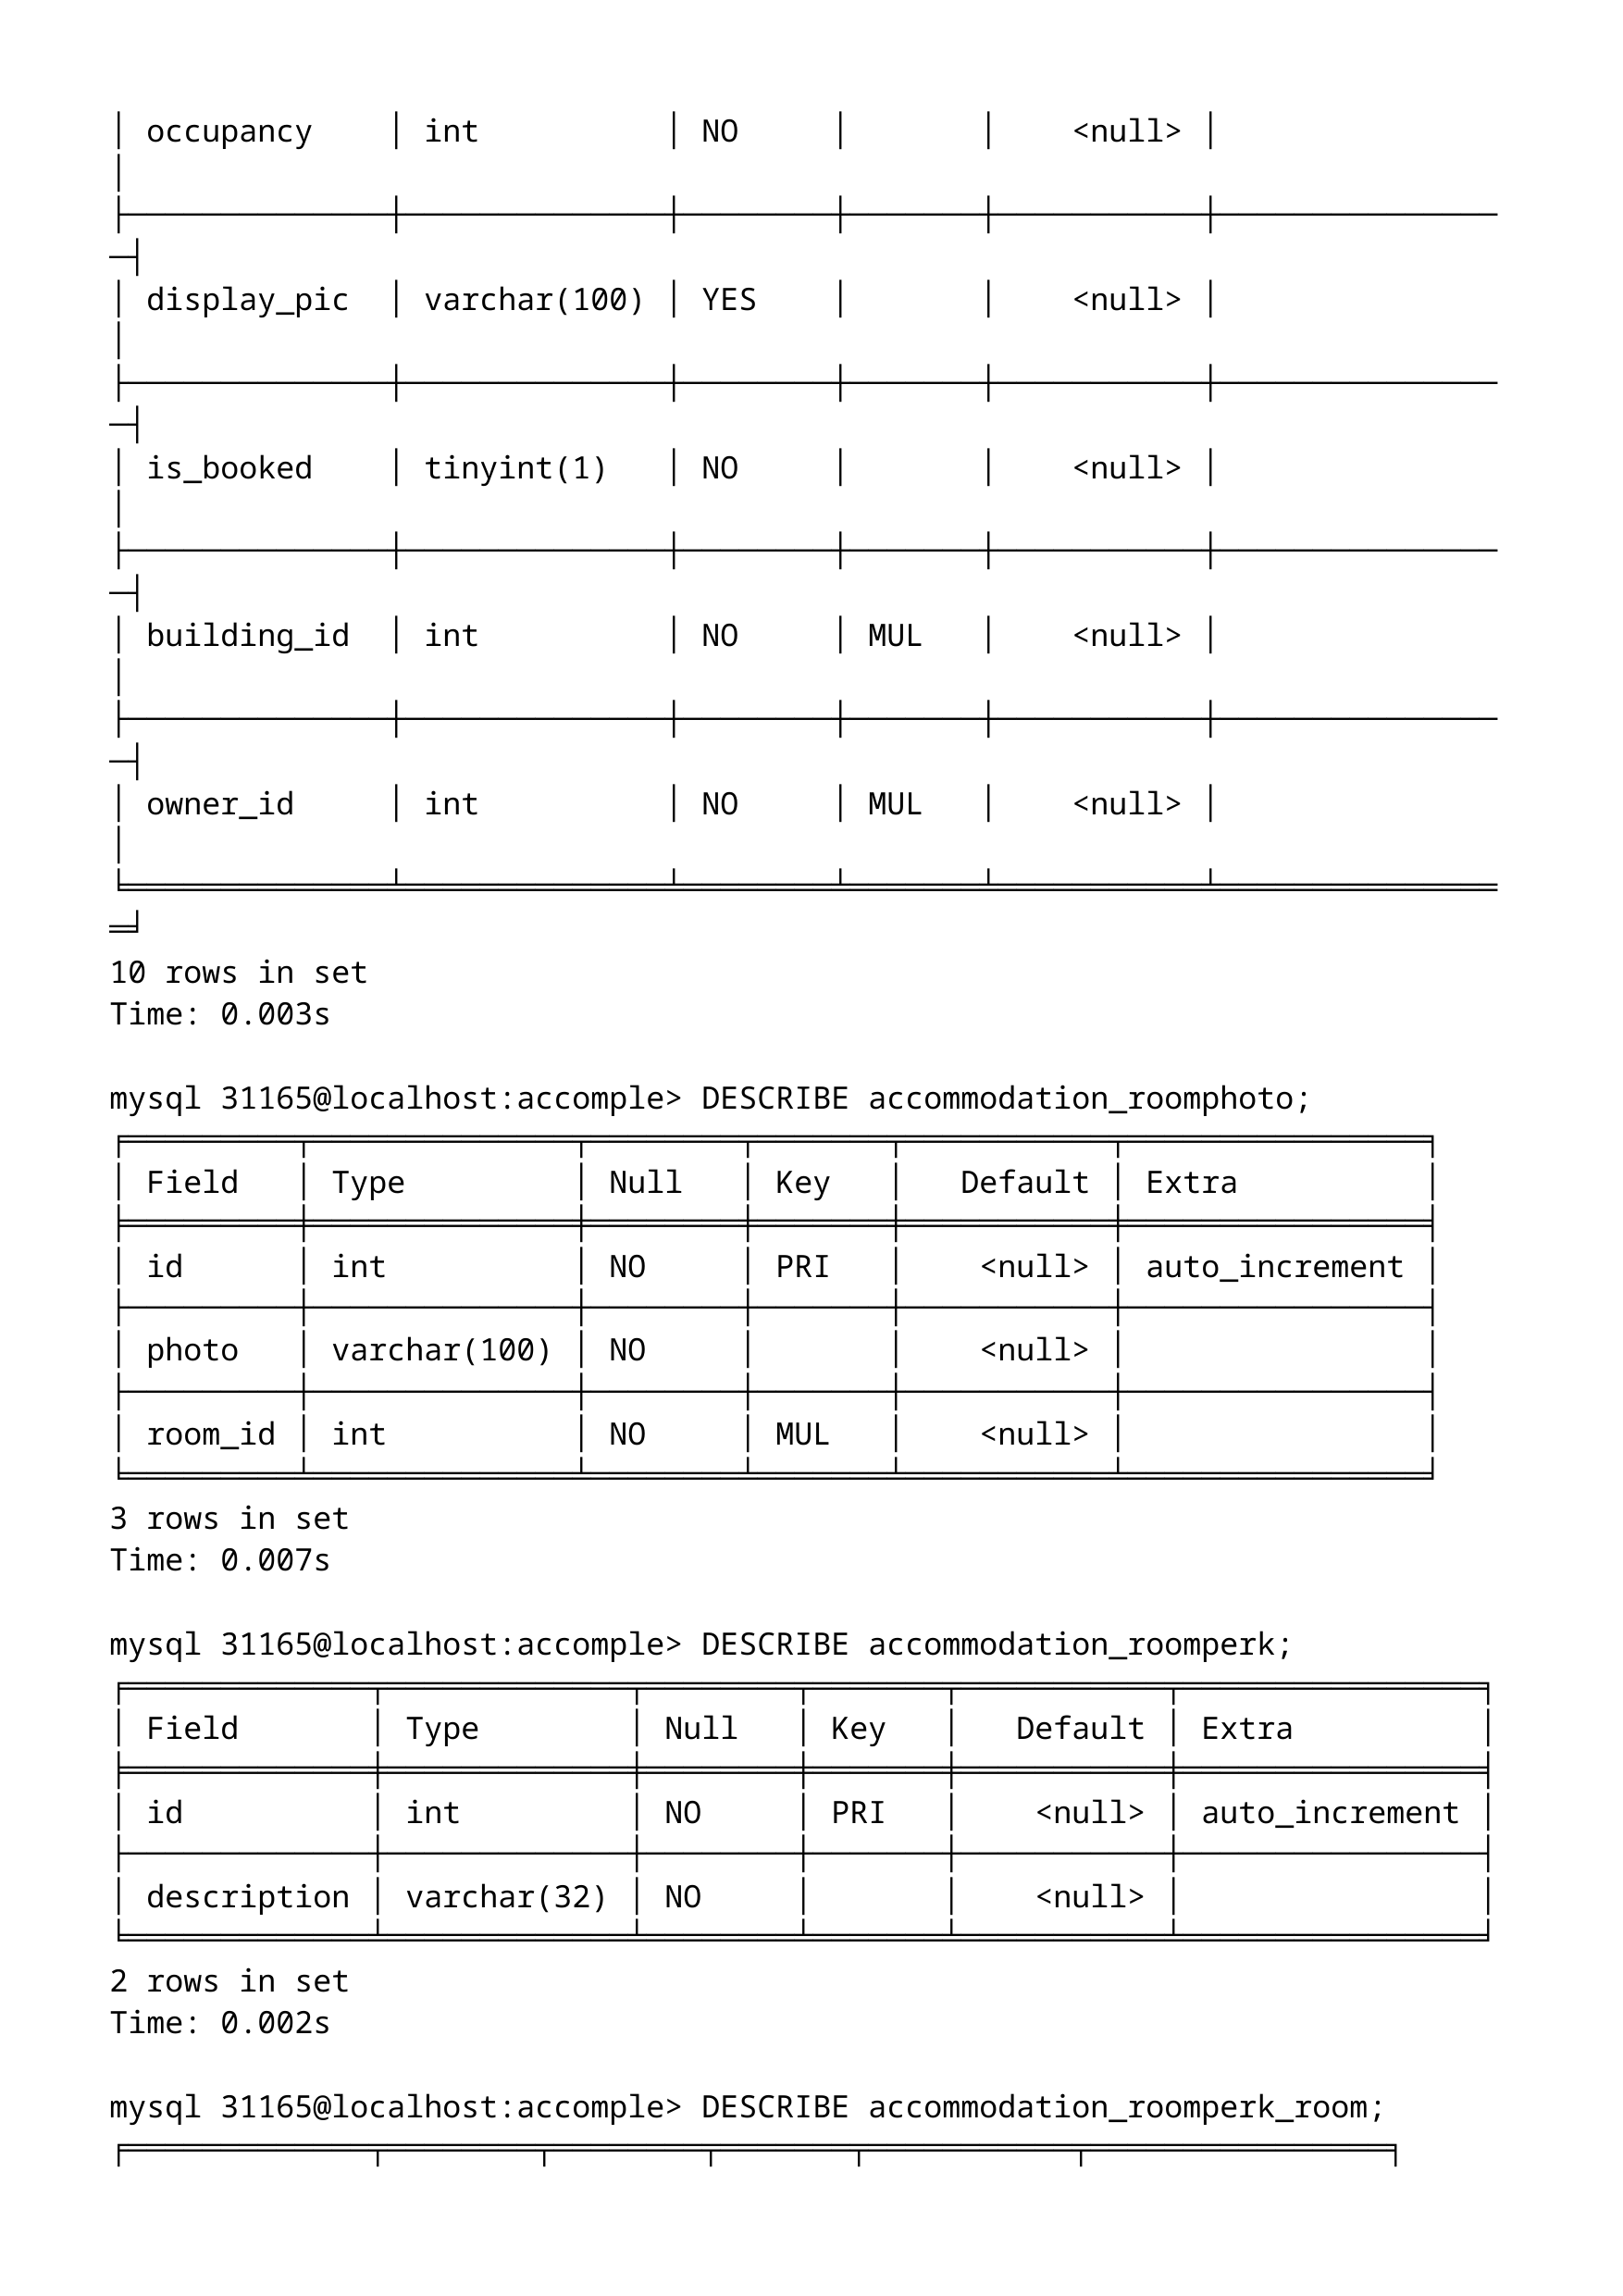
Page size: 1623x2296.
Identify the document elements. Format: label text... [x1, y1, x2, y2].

text ╞═════════╪══════════════╪════════╪═══════╪═══════════╪════════════════╡ [109, 1202, 1514, 1244]
text ╞═════════════╪═════════════╪════════╪═══════╪═══════════╪════════════════╡ [109, 1748, 1514, 1791]
text │ owner_id │ int │ NO │ MUL │ <null> │ │ [109, 782, 1514, 866]
text ├──────────────┼──────────────┼────────┼───────┼───────────┼────────────────┤ [109, 698, 1514, 782]
text │ Field │ Type │ Null │ Key │ Default │ Extra │ [109, 1706, 1514, 1748]
text │ room_id │ int │ NO │ MUL │ <null> │ │ [109, 1412, 1514, 1454]
text mysql 31165@localhost:accomple> DESCRIBE accommodation_roomperk_room; [109, 2085, 1514, 2127]
text 10 rows in set [109, 949, 1514, 992]
text mysql 31165@localhost:accomple> DESCRIBE accommodation_roomperk; [109, 1622, 1514, 1664]
text Time: 0.007s [109, 1538, 1514, 1581]
text ╒═════════╤══════════════╤════════╤═══════╤═══════════╤════════════════╕ [109, 1118, 1514, 1160]
text Time: 0.003s [109, 992, 1514, 1034]
text │ id │ int │ NO │ PRI │ <null> │ auto_increment │ [109, 1791, 1514, 1832]
text mysql 31165@localhost:accomple> DESCRIBE accommodation_roomphoto; [109, 1076, 1514, 1118]
text Time: 0.002s [109, 2001, 1514, 2042]
text ├─────────┼──────────────┼────────┼───────┼───────────┼────────────────┤ [109, 1371, 1514, 1412]
text ╘═════════╧══════════════╧════════╧═══════╧═══════════╧════════════════╛ [109, 1454, 1514, 1496]
text │ occupancy │ int │ NO │ │ <null> │ │ [109, 109, 1514, 193]
text │ photo │ varchar(100) │ NO │ │ <null> │ │ [109, 1328, 1514, 1371]
text │ description │ varchar(32) │ NO │ │ <null> │ │ [109, 1875, 1514, 1917]
text │ id │ int │ NO │ PRI │ <null> │ auto_increment │ [109, 1244, 1514, 1286]
text │ building_id │ int │ NO │ MUL │ <null> │ │ [109, 614, 1514, 698]
text 3 rows in set [109, 1496, 1514, 1538]
text ├──────────────┼──────────────┼────────┼───────┼───────────┼────────────────┤ [109, 362, 1514, 445]
text ├─────────────┼─────────────┼────────┼───────┼───────────┼────────────────┤ [109, 1832, 1514, 1875]
text ╘═════════════╧═════════════╧════════╧═══════╧═══════════╧════════════════╛ [109, 1917, 1514, 1958]
text ╒═════════════╤════════╤════════╤═══════╤═══════════╤════════════════╕ [109, 2127, 1514, 2168]
text ├─────────┼──────────────┼────────┼───────┼───────────┼────────────────┤ [109, 1286, 1514, 1328]
text ╘══════════════╧══════════════╧════════╧═══════╧═══════════╧════════════════╛ [109, 866, 1514, 949]
text │ Field │ Type │ Null │ Key │ Default │ Extra │ [109, 1160, 1514, 1202]
text │ display_pic │ varchar(100) │ YES │ │ <null> │ │ [109, 278, 1514, 362]
text ├──────────────┼──────────────┼────────┼───────┼───────────┼────────────────┤ [109, 193, 1514, 278]
text 2 rows in set [109, 1958, 1514, 2001]
text ╒═════════════╤═════════════╤════════╤═══════╤═══════════╤════════════════╕ [109, 1664, 1514, 1706]
text ├──────────────┼──────────────┼────────┼───────┼───────────┼────────────────┤ [109, 529, 1514, 614]
text │ is_booked │ tinyint(1) │ NO │ │ <null> │ │ [109, 445, 1514, 529]
